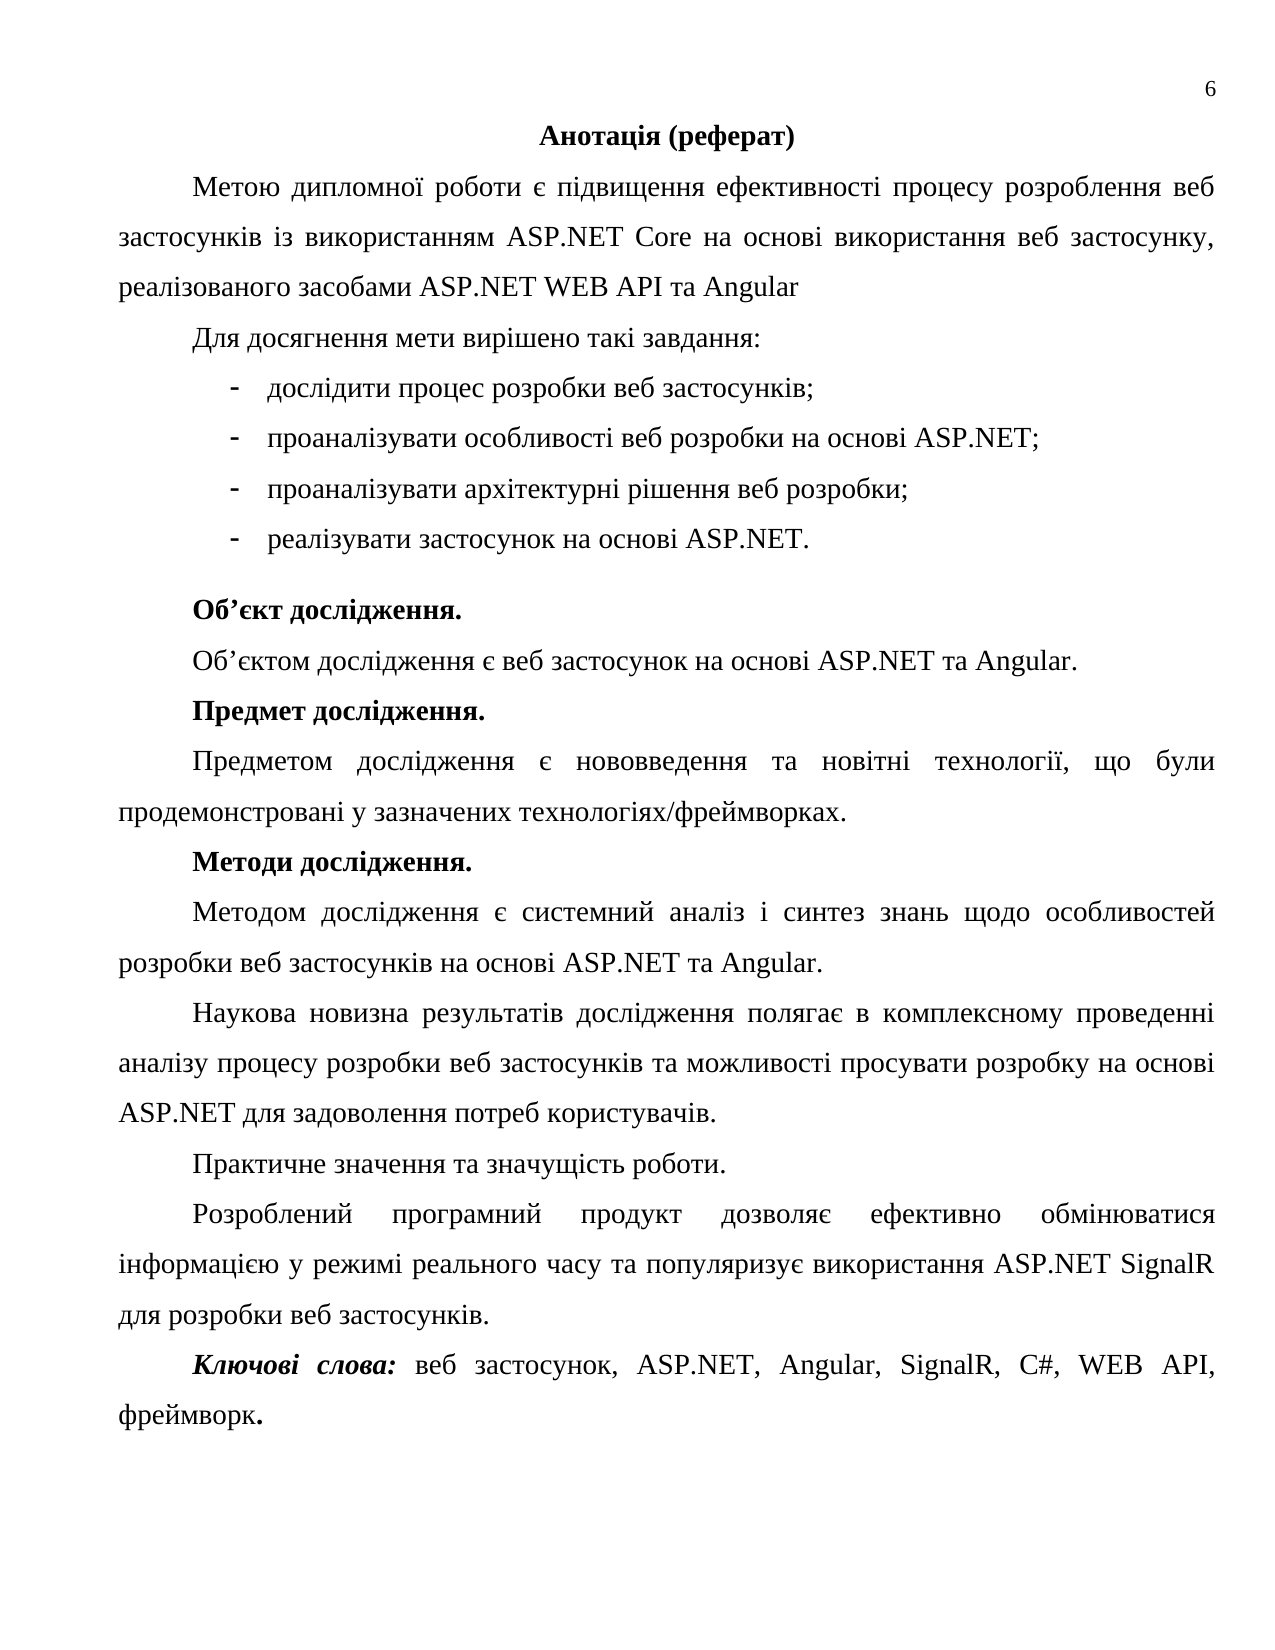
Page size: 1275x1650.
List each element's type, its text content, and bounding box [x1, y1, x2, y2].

text Практичне значення та значущість роботи. [118, 1146, 1216, 1179]
text Ключові слова: веб застосунок, ASP.NET, Angular, SignalR, C#, WEB API, фреймворк. [118, 1347, 1216, 1431]
list проаналізувати архітектурні рішення веб розробки; [229, 471, 1216, 504]
text Метою дипломної роботи є підвищення ефективності процесу розроблення веб застосунків із використанням ASP.NET Core на основі використання веб застосунку, реалізованого засобами ASP.NET WEB API та Angular [118, 169, 1216, 303]
text Предмет дослідження. [118, 693, 1216, 727]
text Методи дослідження. [118, 844, 1216, 878]
list проаналізувати особливості веб розробки на основі ASP.NET; [229, 420, 1216, 454]
list дослідити процес розробки веб застосунків; [229, 370, 1216, 404]
text Об’єктом дослідження є веб застосунок на основі ASP.NET та Angular. [118, 643, 1216, 676]
text Об’єкт дослідження. [118, 592, 1216, 626]
text Предметом дослідження є нововведення та новітні технології, що були продемонстровані у зазначених технологіях/фреймворках. [118, 743, 1216, 827]
text Наукова новизна результатів дослідження полягає в комплексному проведенні аналізу процесу розробки веб застосунків та можливості просувати розробку на основі ASP.NET для задоволення потреб користувачів. [118, 995, 1216, 1129]
text Розроблений програмний продукт дозволяє ефективно обмінюватися інформацією у режимі реального часу та популяризує використання ASP.NET SignalR для розробки веб застосунків. [118, 1196, 1216, 1330]
list реалізувати застосунок на основі ASP.NET. [229, 521, 1216, 555]
text Методом дослідження є системний аналіз і синтез знань щодо особливостей розробки веб застосунків на основі ASP.NET та Angular. [118, 894, 1216, 978]
text Анотація (реферат) [118, 118, 1216, 152]
text Для досягнення мети вирішено такі завдання: [118, 320, 1216, 353]
